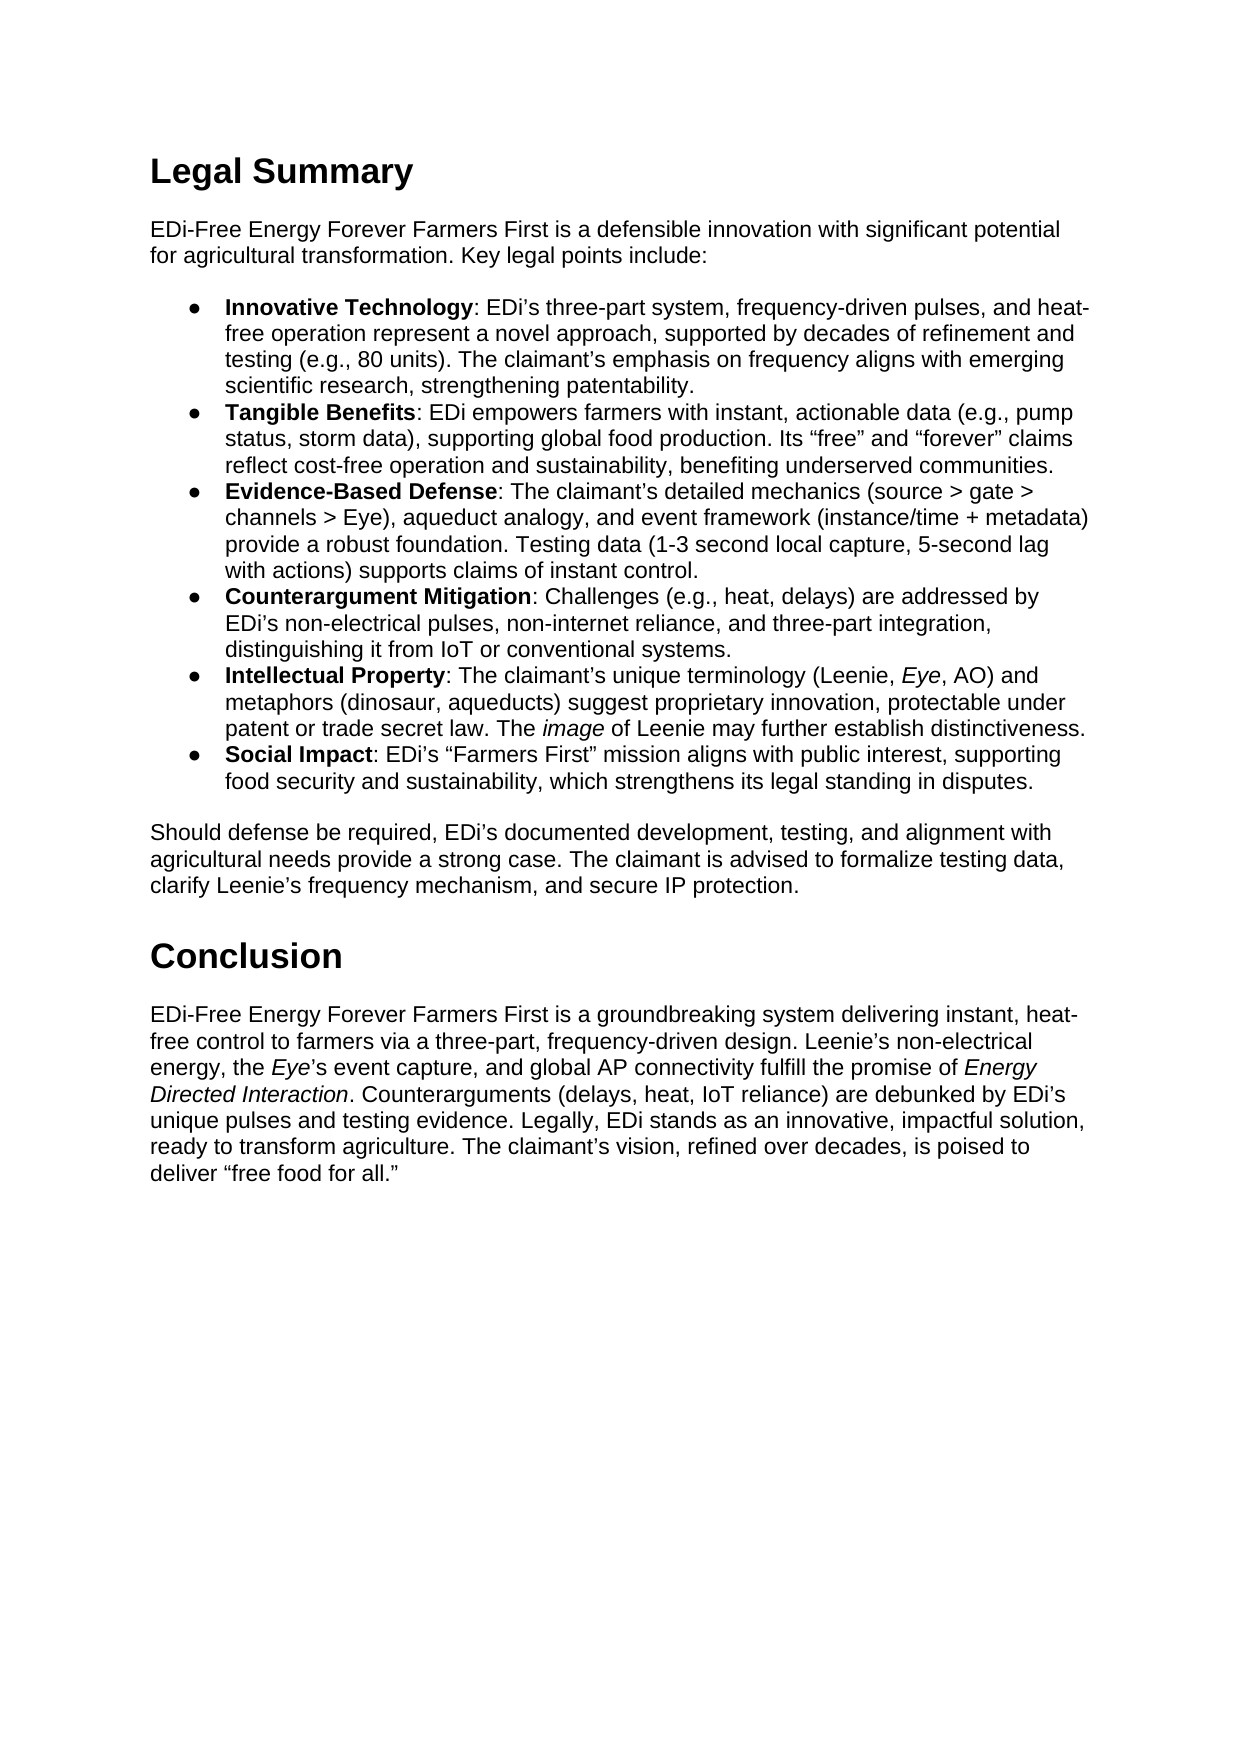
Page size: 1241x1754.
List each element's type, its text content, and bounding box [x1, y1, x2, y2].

list Evidence-Based Defense: The claimant’s detailed mechanics (source > gate > channels > Eye), aqueduct analogy, and event framework (instance/time + metadata) provide a robust foundation. Testing data (1-3 second local capture, 5-second lag with actions) supports claims of instant control. [187, 478, 1090, 583]
list Innovative Technology: EDi’s three-part system, frequency-driven pulses, and heat-free operation represent a novel approach, supported by decades of refinement and testing (e.g., 80 units). The claimant’s emphasis on frequency aligns with emerging scientific research, strengthening patentability. [187, 293, 1090, 399]
text Should defense be required, EDi’s documented development, testing, and alignment with agricultural needs provide a strong case. The claimant is advised to formalize testing data, clarify Leenie’s frequency mechanism, and secure IP protection. [150, 819, 1090, 898]
subtitle Conclusion [150, 936, 1090, 976]
list Social Impact: EDi’s “Farmers First” mission aligns with public interest, supporting food security and sustainability, which strengthens its legal standing in disputes. [187, 741, 1090, 794]
text EDi-Free Energy Forever Farmers First is a defensible innovation with significant potential for agricultural transformation. Key legal points include: [150, 216, 1090, 268]
list Counterargument Mitigation: Challenges (e.g., heat, delays) are addressed by EDi’s non-electrical pulses, non-internet reliance, and three-part integration, distinguishing it from IoT or conventional systems. [187, 583, 1090, 662]
text EDi-Free Energy Forever Farmers First is a groundbreaking system delivering instant, heat-free control to farmers via a three-part, frequency-driven design. Leenie’s non-electrical energy, the Eye’s event capture, and global AP connectivity fulfill the promise of Energy Directed Interaction. Counterarguments (delays, heat, IoT reliance) are debunked by EDi’s unique pulses and testing evidence. Legally, EDi stands as an innovative, impactful solution, ready to transform agriculture. The claimant’s vision, refined over decades, is poised to deliver “free food for all.” [150, 1001, 1090, 1186]
list Intellectual Property: The claimant’s unique terminology (Leenie, Eye, AO) and metaphors (dinosaur, aqueducts) suggest proprietary innovation, protectable under patent or trade secret law. The image of Leenie may further establish distinctiveness. [187, 662, 1090, 741]
subtitle Legal Summary [150, 150, 1090, 191]
list Tangible Benefits: EDi empowers farmers with instant, actionable data (e.g., pump status, storm data), supporting global food production. Its “free” and “forever” claims reflect cost-free operation and sustainability, benefiting underserved communities. [187, 399, 1090, 478]
